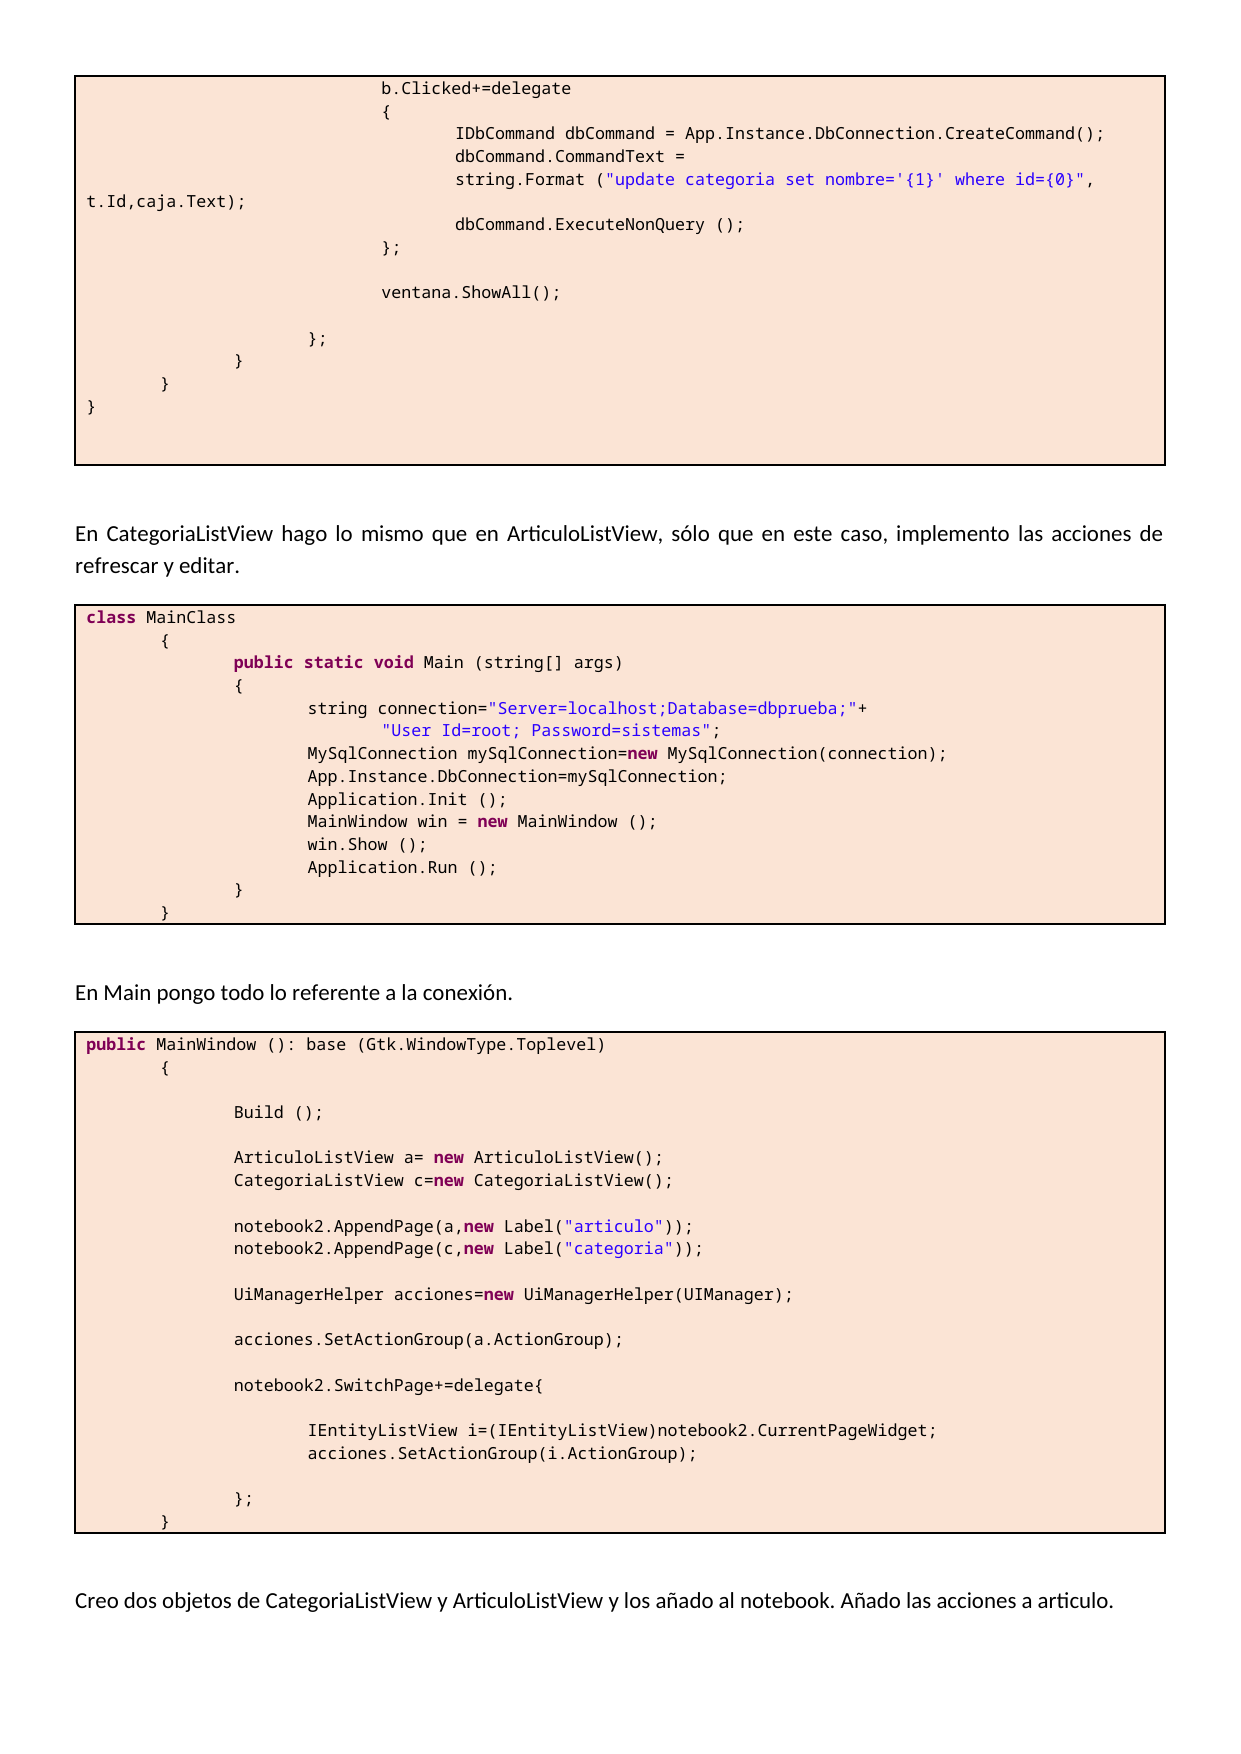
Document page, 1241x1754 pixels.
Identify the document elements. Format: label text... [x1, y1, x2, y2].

table_header public MainWindow (): base (Gtk.WindowType.Toplevel) { Build (); ArticuloListView a= new ArticuloListView(); CategoriaListView c=new CategoriaListView(); notebook2.AppendPage(a,new Label("articulo")); notebook2.AppendPage(c,new Label("categoria")); UiManagerHelper acciones=new UiManagerHelper(UIManager); acciones.SetActionGroup(a.ActionGroup); notebook2.SwitchPage+=delegate{ IEntityListView i=(IEntityListView)notebook2.CurrentPageWidget; acciones.SetActionGroup(i.ActionGroup); }; } [76, 1033, 1164, 1532]
text En CategoriaListView hago lo mismo que en ArticuloListView, sólo que en este caso, implemento las acciones de refrescar y editar. [75, 519, 1165, 579]
text En Main pongo todo lo referente a la conexión. [75, 978, 1165, 1006]
table_header class MainClass { public static void Main (string[] args) { string connection="Server=localhost;Database=dbprueba;"+ "User Id=root; Password=sistemas"; MySqlConnection mySqlConnection=new MySqlConnection(connection); App.Instance.DbConnection=mySqlConnection; Application.Init (); MainWindow win = new MainWindow (); win.Show (); Application.Run (); } } [76, 606, 1164, 923]
text Creo dos objetos de CategoriaListView y ArticuloListView y los añado al notebook. Añado las acciones a articulo. [75, 1587, 1165, 1615]
table_header b.Clicked+=delegate { IDbCommand dbCommand = App.Instance.DbConnection.CreateCommand(); dbCommand.CommandText = string.Format ("update categoria set nombre='{1}' where id={0}", t.Id,caja.Text); dbCommand.ExecuteNonQuery (); }; ventana.ShowAll(); }; } } } [76, 77, 1164, 464]
